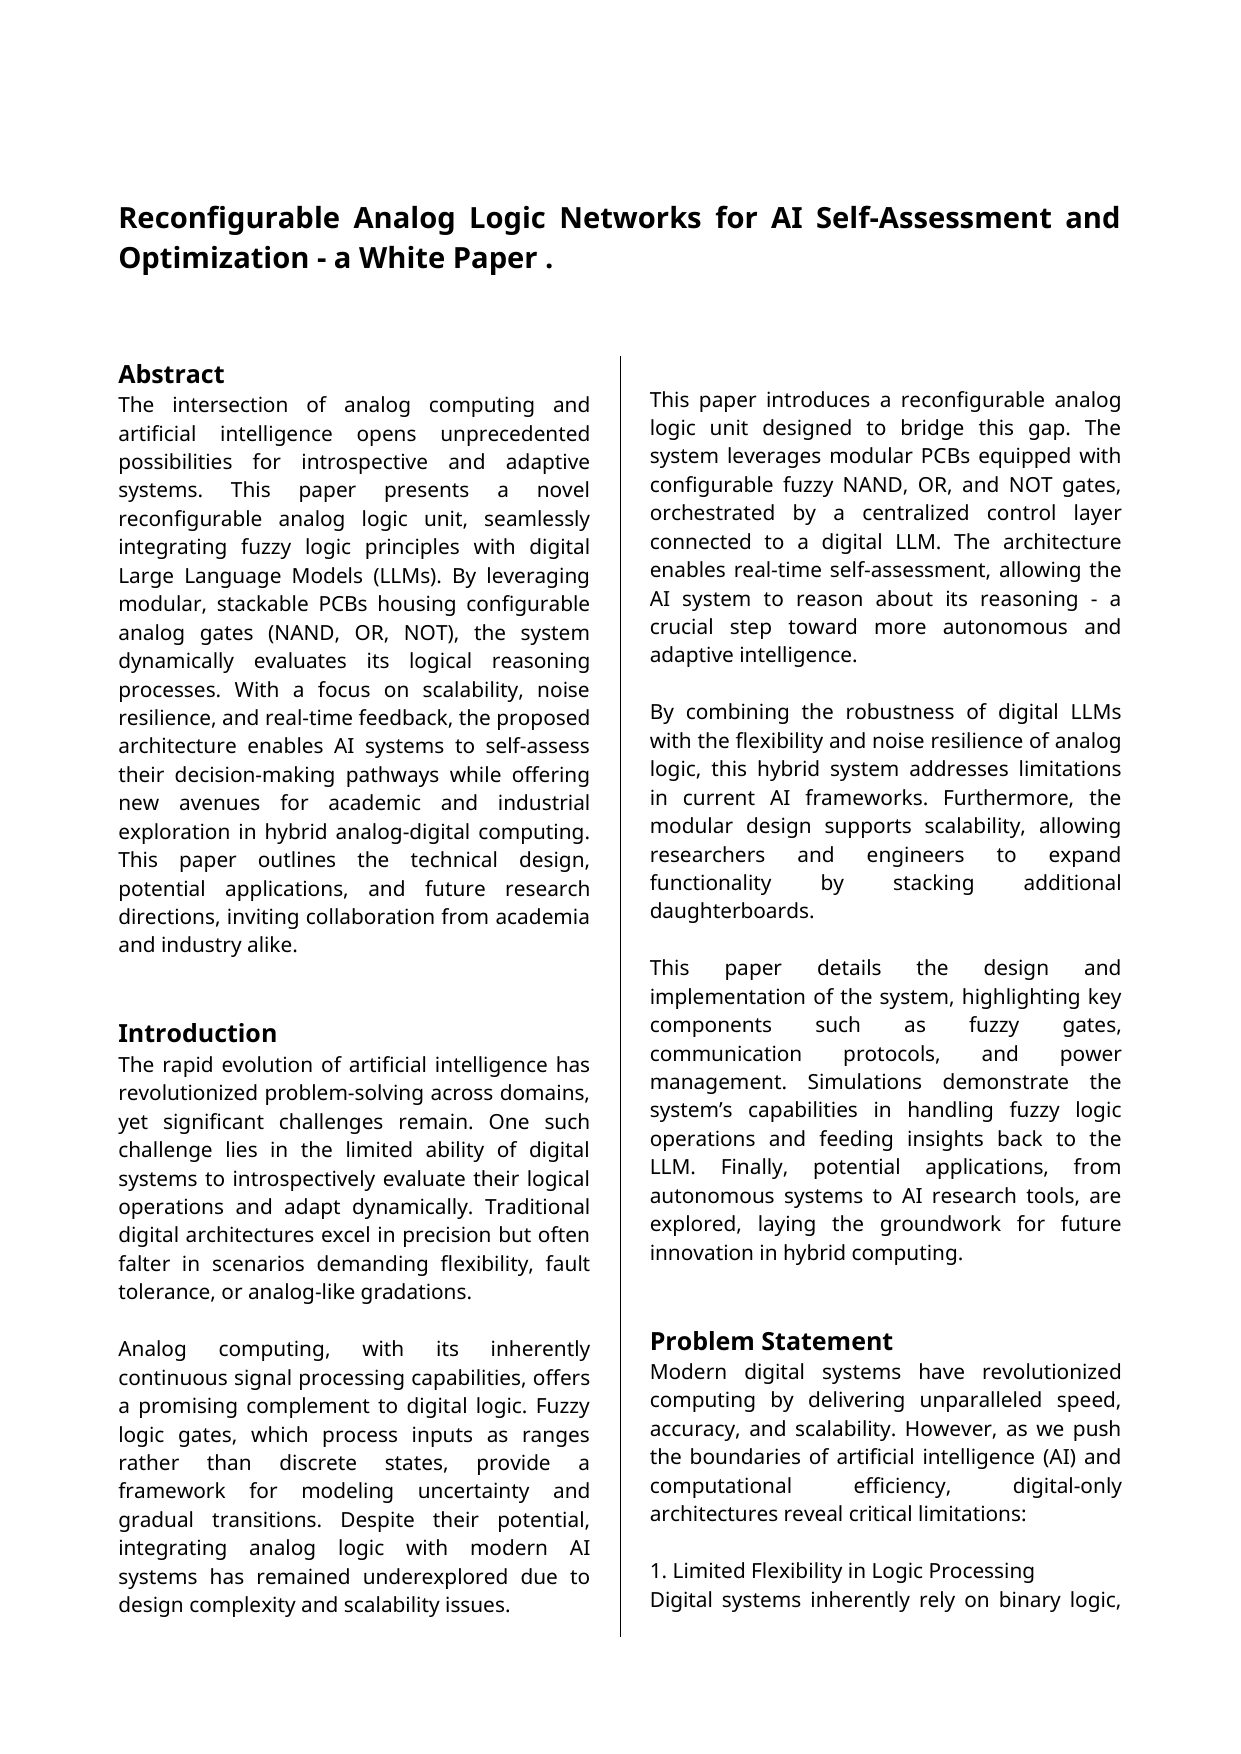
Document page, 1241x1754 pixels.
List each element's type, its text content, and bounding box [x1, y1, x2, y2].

text Modern digital systems have revolutionized computing by delivering unparalleled speed, accuracy, and scalability. However, as we push the boundaries of artificial intelligence (AI) and computational efficiency, digital-only architectures reveal critical limitations: [649, 1357, 1122, 1528]
text Digital systems inherently rely on binary logic, [649, 1585, 1122, 1613]
text This paper details the design and implementation of the system, highlighting key components such as fuzzy gates, communication protocols, and power management. Simulations demonstrate the system’s capabilities in handling fuzzy logic operations and feeding insights back to the LLM. Finally, potential applications, from autonomous systems to AI research tools, are explored, laying the groundwork for future innovation in hybrid computing. [649, 953, 1122, 1266]
text Reconfigurable Analog Logic Networks for AI Self-Assessment and Optimization - a White Paper . [118, 197, 1122, 277]
text The intersection of analog computing and artificial intelligence opens unprecedented possibilities for introspective and adaptive systems. This paper presents a novel reconfigurable analog logic unit, seamlessly integrating fuzzy logic principles with digital Large Language Models (LLMs). By leveraging modular, stackable PCBs housing configurable analog gates (NAND, OR, NOT), the system dynamically evaluates its logical reasoning processes. With a focus on scalability, noise resilience, and real-time feedback, the proposed architecture enables AI systems to self-assess their decision-making pathways while offering new avenues for academic and industrial exploration in hybrid analog-digital computing. This paper outlines the technical design, potential applications, and future research directions, inviting collaboration from academia and industry alike. [118, 390, 591, 959]
text The rapid evolution of artificial intelligence has revolutionized problem-solving across domains, yet significant challenges remain. One such challenge lies in the limited ability of digital systems to introspectively evaluate their logical operations and adapt dynamically. Traditional digital architectures excel in precision but often falter in scenarios demanding flexibility, fault tolerance, or analog-like gradations. [118, 1050, 591, 1306]
text Abstract [118, 356, 591, 390]
text Problem Statement [649, 1323, 1122, 1357]
text Introduction [118, 1016, 591, 1050]
text By combining the robustness of digital LLMs with the flexibility and noise resilience of analog logic, this hybrid system addresses limitations in current AI frameworks. Furthermore, the modular design supports scalability, allowing researchers and engineers to expand functionality by stacking additional daughterboards. [649, 697, 1122, 925]
text 1. Limited Flexibility in Logic Processing [649, 1556, 1122, 1585]
text This paper introduces a reconfigurable analog logic unit designed to bridge this gap. The system leverages modular PCBs equipped with configurable fuzzy NAND, OR, and NOT gates, orchestrated by a centralized control layer connected to a digital LLM. The architecture enables real-time self-assessment, allowing the AI system to reason about its reasoning - a crucial step toward more autonomous and adaptive intelligence. [649, 385, 1122, 669]
text Analog computing, with its inherently continuous signal processing capabilities, offers a promising complement to digital logic. Fuzzy logic gates, which process inputs as ranges rather than discrete states, provide a framework for modeling uncertainty and gradual transitions. Despite their potential, integrating analog logic with modern AI systems has remained underexplored due to design complexity and scalability issues. [118, 1334, 591, 1619]
